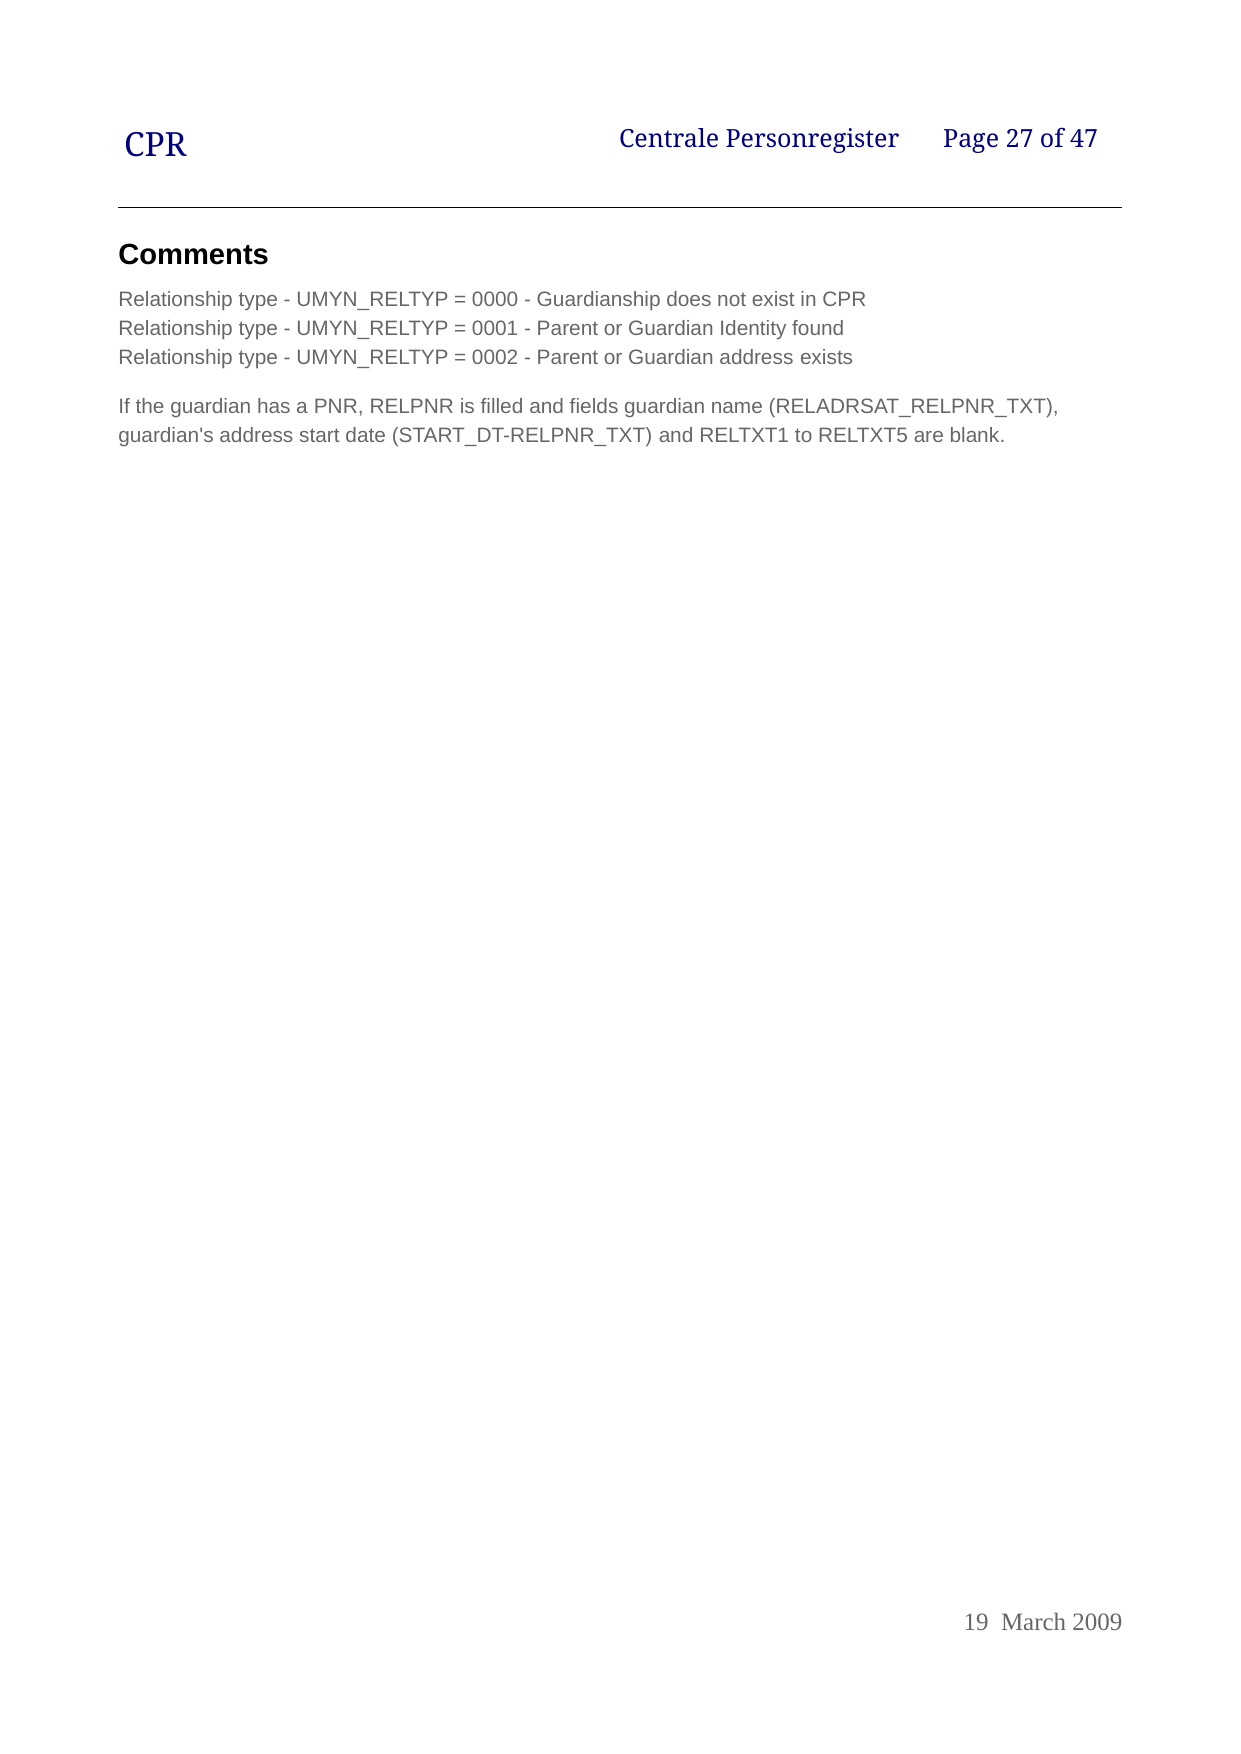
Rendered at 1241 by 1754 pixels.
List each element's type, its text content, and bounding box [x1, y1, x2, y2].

subtitle Comments [118, 237, 1122, 271]
text Relationship type - UMYN_RELTYP = 0000 - Guardianship does not exist in CPR Relationship type - UMYN_RELTYP = 0001 - Parent or Guardian Identity found Relationship type - UMYN_RELTYP = 0002 - Parent or Guardian address exists [118, 283, 1122, 370]
text If the guardian has a PNR, RELPNR is filled and fields guardian name (RELADRSAT_RELPNR_TXT), guardian's address start date (START_DT-RELPNR_TXT) and RELTXT1 to RELTXT5 are blank. [118, 391, 1122, 449]
